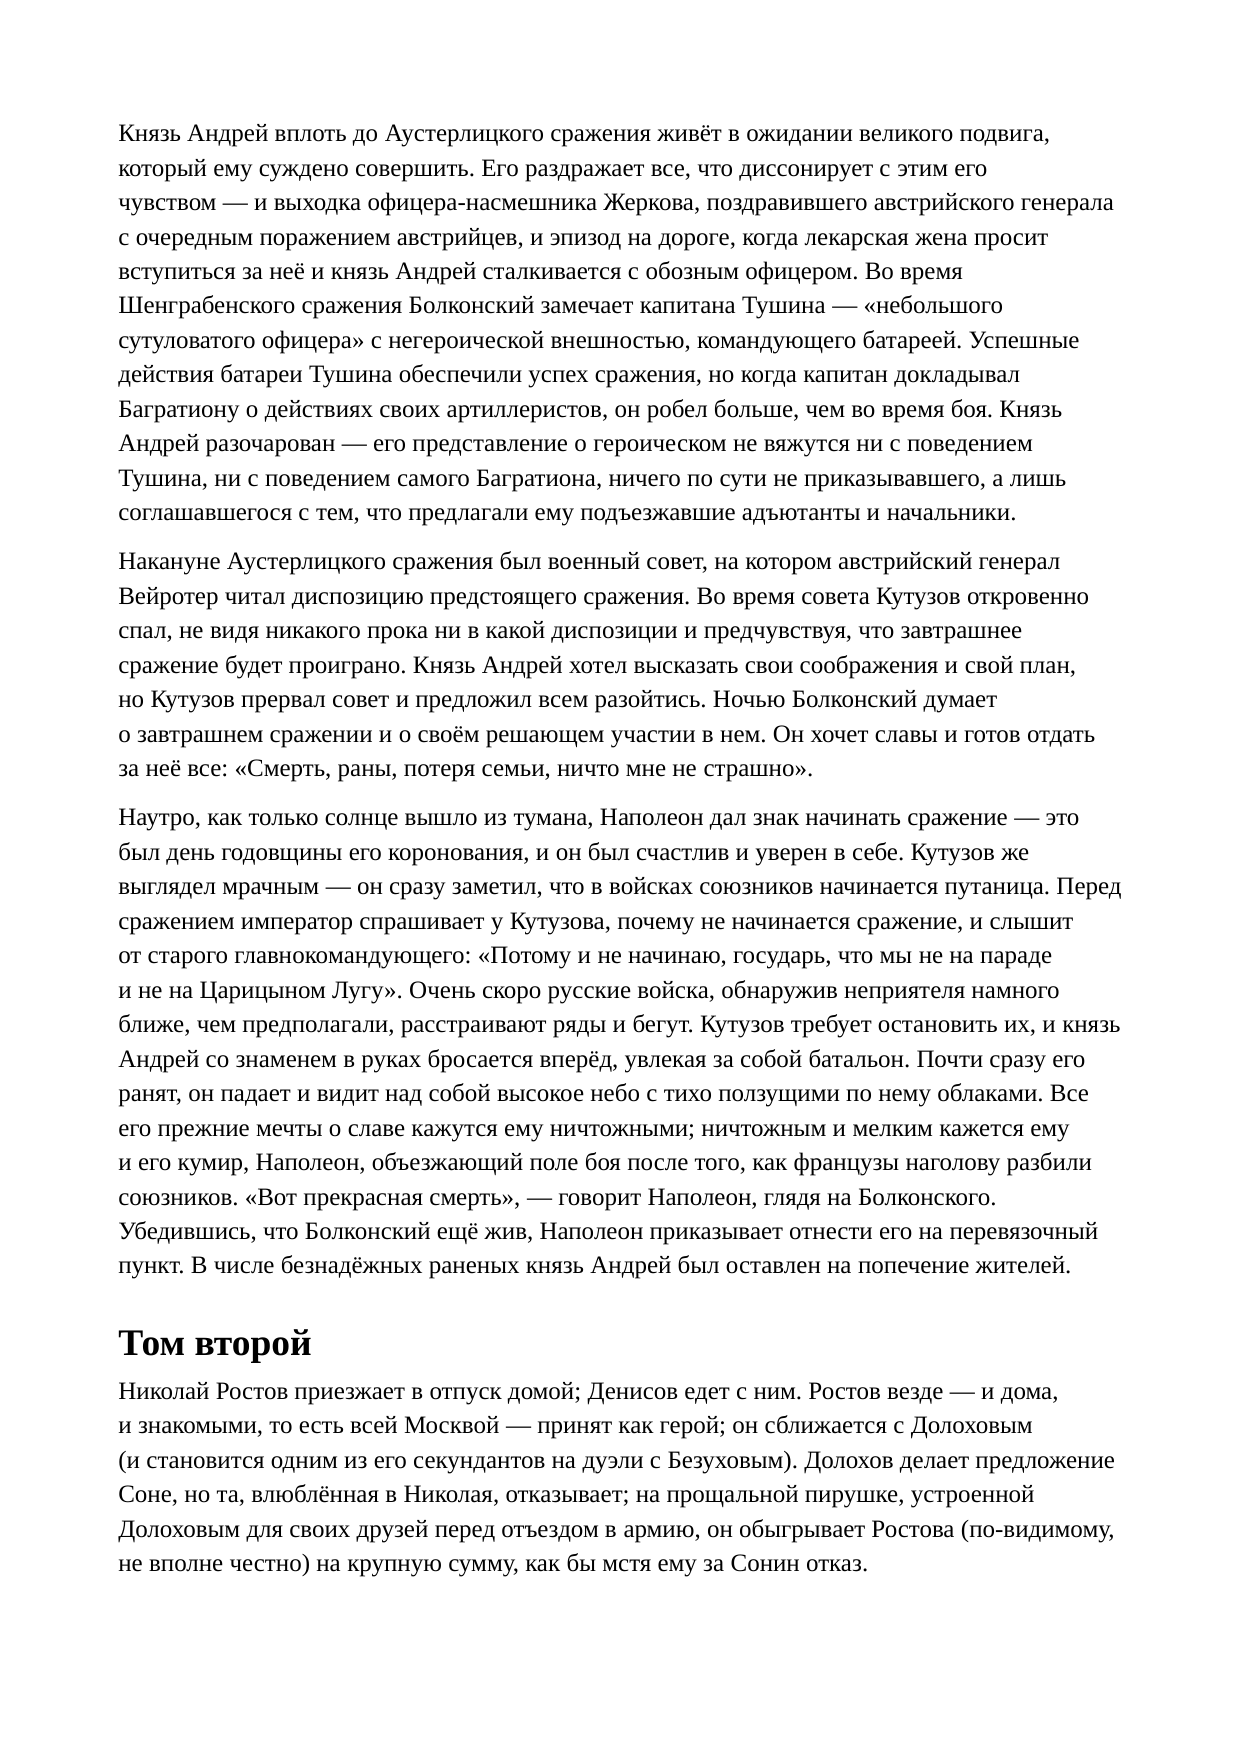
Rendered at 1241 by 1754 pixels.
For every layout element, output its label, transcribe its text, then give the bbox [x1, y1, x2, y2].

text Николай Ростов приезжает в отпуск домой; Денисов едет с ним. Ростов везде — и дома, и знакомыми, то есть всей Москвой — принят как герой; он сближается с Долоховым (и становится одним из его секундантов на дуэли с Безуховым). Долохов делает предложение Соне, но та, влюблённая в Николая, отказывает; на прощальной пирушке, устроенной Долоховым для своих друзей перед отъездом в армию, он обыгрывает Ростова (по-видимому, не вполне честно) на крупную сумму, как бы мстя ему за Сонин отказ. [118, 1376, 1122, 1577]
subtitle Том второй [118, 1321, 1122, 1364]
text Князь Андрей вплоть до Аустерлицкого сражения живёт в ожидании великого подвига, который ему суждено совершить. Его раздражает все, что диссонирует с этим его чувством — и выходка офицера-насмешника Жеркова, поздравившего австрийского генерала с очередным поражением австрийцев, и эпизод на дороге, когда лекарская жена просит вступиться за неё и князь Андрей сталкивается с обозным офицером. Во время Шенграбенского сражения Болконский замечает капитана Тушина — «небольшого сутуловатого офицера» с негероической внешностью, командующего батареей. Успешные действия батареи Тушина обеспечили успех сражения, но когда капитан докладывал Багратиону о действиях своих артиллеристов, он робел больше, чем во время боя. Князь Андрей разочарован — его представление о героическом не вяжутся ни с поведением Тушина, ни с поведением самого Багратиона, ничего по сути не приказы­вавшего, а лишь соглашавшегося с тем, что предлагали ему подъезжавшие адъютанты и начальники. [118, 118, 1122, 526]
text Накануне Аустерлицкого сражения был военный совет, на котором австрийский генерал Вейротер читал диспозицию предстоящего сражения. Во время совета Кутузов откровенно спал, не видя никакого прока ни в какой диспозиции и предчувствуя, что завтрашнее сражение будет проиграно. Князь Андрей хотел высказать свои соображения и свой план, но Кутузов прервал совет и предложил всем разойтись. Ночью Болконский думает о завтрашнем сражении и о своём решающем участии в нем. Он хочет славы и готов отдать за неё все: «Смерть, раны, потеря семьи, ничто мне не страшно». [118, 546, 1122, 782]
text Наутро, как только солнце вышло из тумана, Наполеон дал знак начинать сражение — это был день годовщины его коронования, и он был счастлив и уверен в себе. Кутузов же выглядел мрачным — он сразу заметил, что в войсках союзников начинается путаница. Перед сражением император спрашивает у Кутузова, почему не начинается сражение, и слышит от старого главноко­ман­дующего: «Потому и не начинаю, государь, что мы не на параде и не на Царицыном Лугу». Очень скоро русские войска, обнаружив неприятеля намного ближе, чем предполагали, расстраивают ряды и бегут. Кутузов требует остановить их, и князь Андрей со знаменем в руках бросается вперёд, увлекая за собой батальон. Почти сразу его ранят, он падает и видит над собой высокое небо с тихо ползущими по нему облаками. Все его прежние мечты о славе кажутся ему ничтожными; ничтожным и мелким кажется ему и его кумир, Наполеон, объезжающий поле боя после того, как французы наголову разбили союзников. «Вот прекрасная смерть», — говорит Наполеон, глядя на Болконского. Убедившись, что Болконский ещё жив, Наполеон приказывает отнести его на перевязочный пункт. В числе безнадёжных раненых князь Андрей был оставлен на попечение жителей. [118, 802, 1122, 1279]
